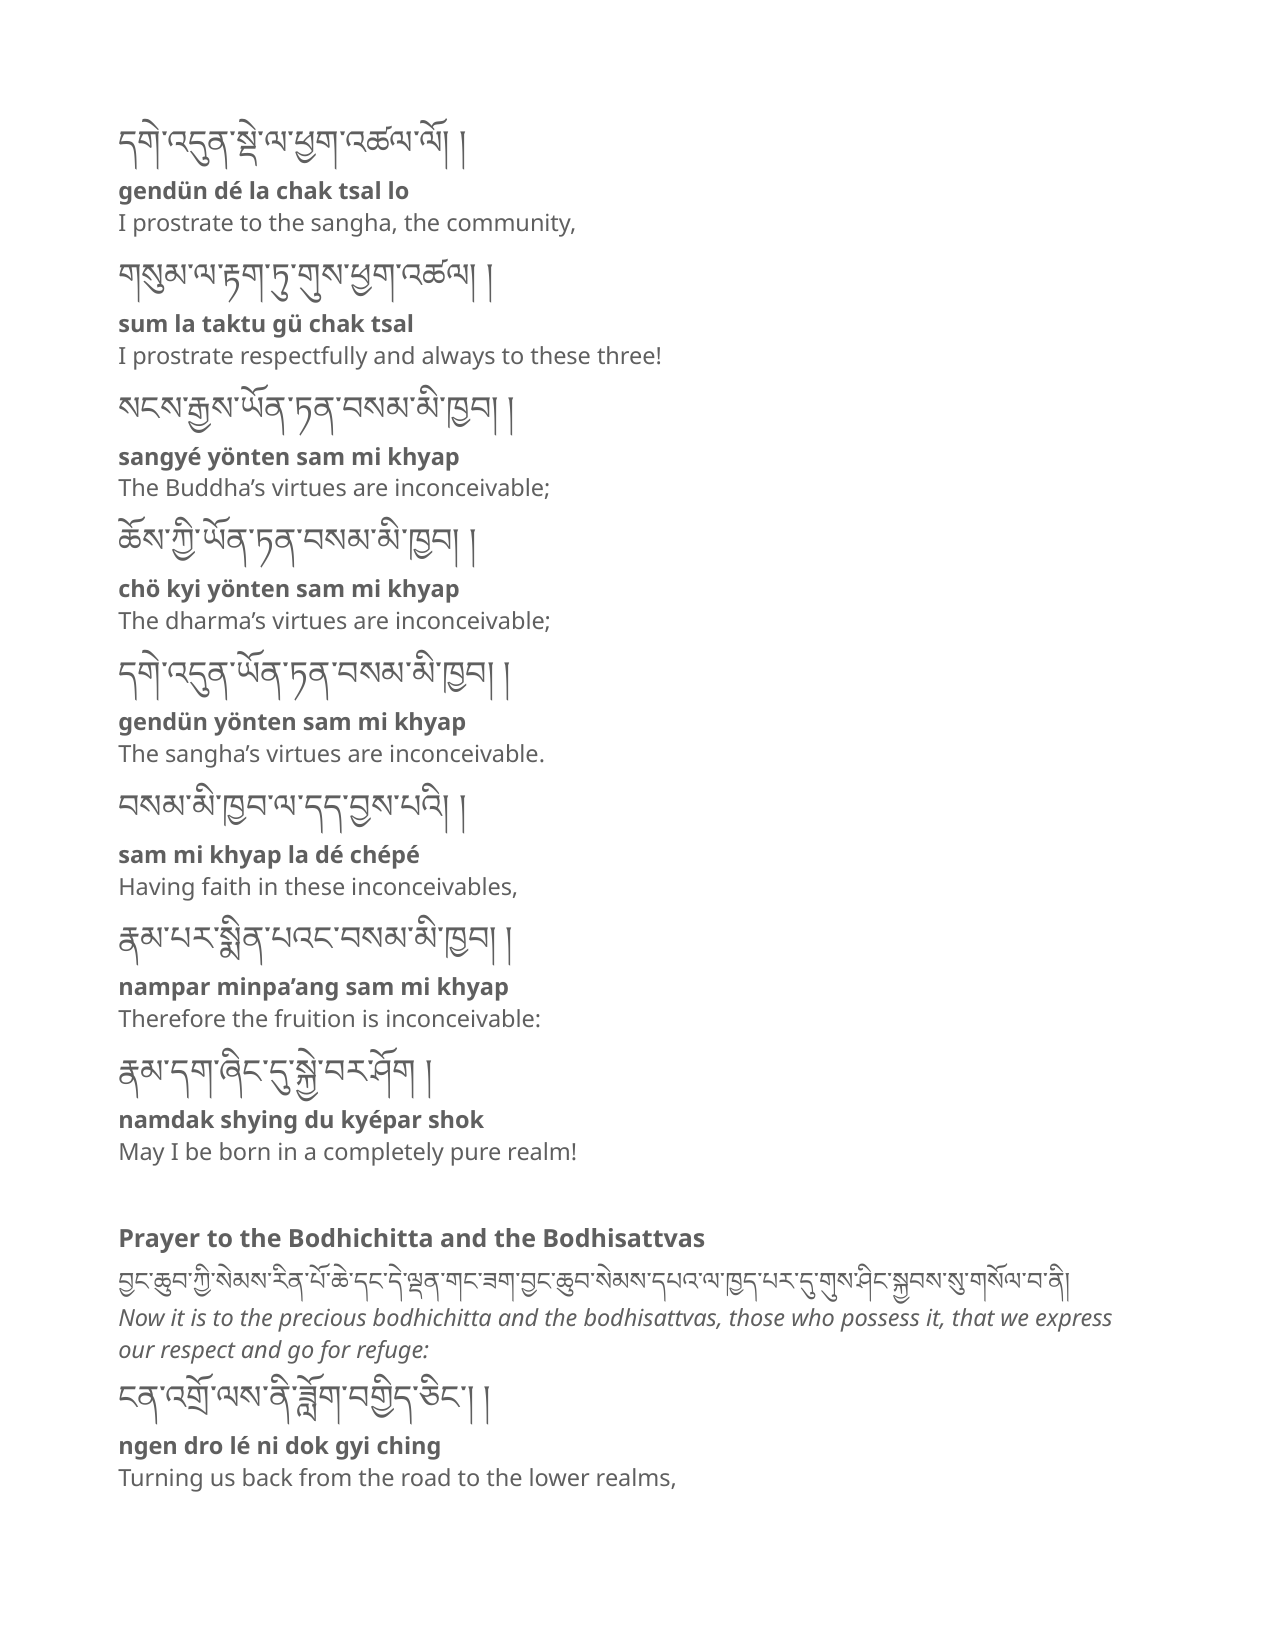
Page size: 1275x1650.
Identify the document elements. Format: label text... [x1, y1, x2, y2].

text May I be born in a completely pure realm! [118, 1135, 1157, 1167]
text The Buddha’s virtues are inconceivable; [118, 472, 1157, 504]
text The sangha’s virtues are inconceivable. [118, 737, 1157, 769]
text བསམ་མི་ཁྱབ་ལ་དད་བྱས་པའི། ། [118, 782, 1157, 832]
text བྱང་ཆུབ་ཀྱི་སེམས་རིན་པོ་ཆེ་དང་དེ་ལྡན་གང་ཟག་བྱང་ཆུབ་སེམས་དཔའ་ལ་ཁྱད་པར་དུ་གུས་ཤིང་སྐྱབས་སུ་གསོལ་བ་ནི། [118, 1263, 1157, 1301]
text gendün dé la chak tsal lo [118, 174, 1157, 206]
text sum la taktu gü chak tsal [118, 307, 1157, 339]
text རྣམ་དག་ཞིང་དུ་སྐྱེ་བར་ཤོག ། [118, 1047, 1157, 1097]
text གསུམ་ལ་རྟག་ཏུ་གུས་ཕྱག་འཚལ། ། [118, 251, 1157, 301]
text I prostrate respectfully and always to these three! [118, 339, 1157, 371]
text nampar minpa’ang sam mi khyap [118, 971, 1157, 1003]
text Having faith in these inconceivables, [118, 870, 1157, 902]
text Therefore the fruition is inconceivable: [118, 1003, 1157, 1034]
text དགེ་འདུན་ཡོན་ཏན་བསམ་མི་ཁྱབ། ། [118, 649, 1157, 699]
text སངས་རྒྱས་ཡོན་ཏན་བསམ་མི་ཁྱབ། ། [118, 383, 1157, 433]
text The dharma’s virtues are inconceivable; [118, 604, 1157, 636]
text sangyé yönten sam mi khyap [118, 440, 1157, 472]
text gendün yönten sam mi khyap [118, 705, 1157, 737]
text ཆོས་ཀྱི་ཡོན་ཏན་བསམ་མི་ཁྱབ། ། [118, 516, 1157, 566]
text ngen dro lé ni dok gyi ching [118, 1429, 1157, 1461]
text namdak shying du kyépar shok [118, 1103, 1157, 1135]
text Prayer to the Bodhichitta and the Bodhisattvas [118, 1221, 1157, 1255]
text དགེ་འདུན་སྡེ་ལ་ཕྱག་འཚལ་ལོ། ། [118, 118, 1157, 168]
text I prostrate to the sangha, the community, [118, 206, 1157, 238]
text sam mi khyap la dé chépé [118, 838, 1157, 870]
text chö kyi yönten sam mi khyap [118, 572, 1157, 604]
text Turning us back from the road to the lower realms, [118, 1461, 1157, 1493]
text རྣམ་པར་སྨིན་པའང་བསམ་མི་ཁྱབ། ། [118, 914, 1157, 964]
text ངན་འགྲོ་ལས་ནི་ཟློག་བགྱིད་ཅིང༌། ། [118, 1373, 1157, 1423]
text Now it is to the precious bodhichitta and the bodhisattvas, those who possess it, that we express our respect and go for refuge: [118, 1301, 1157, 1365]
